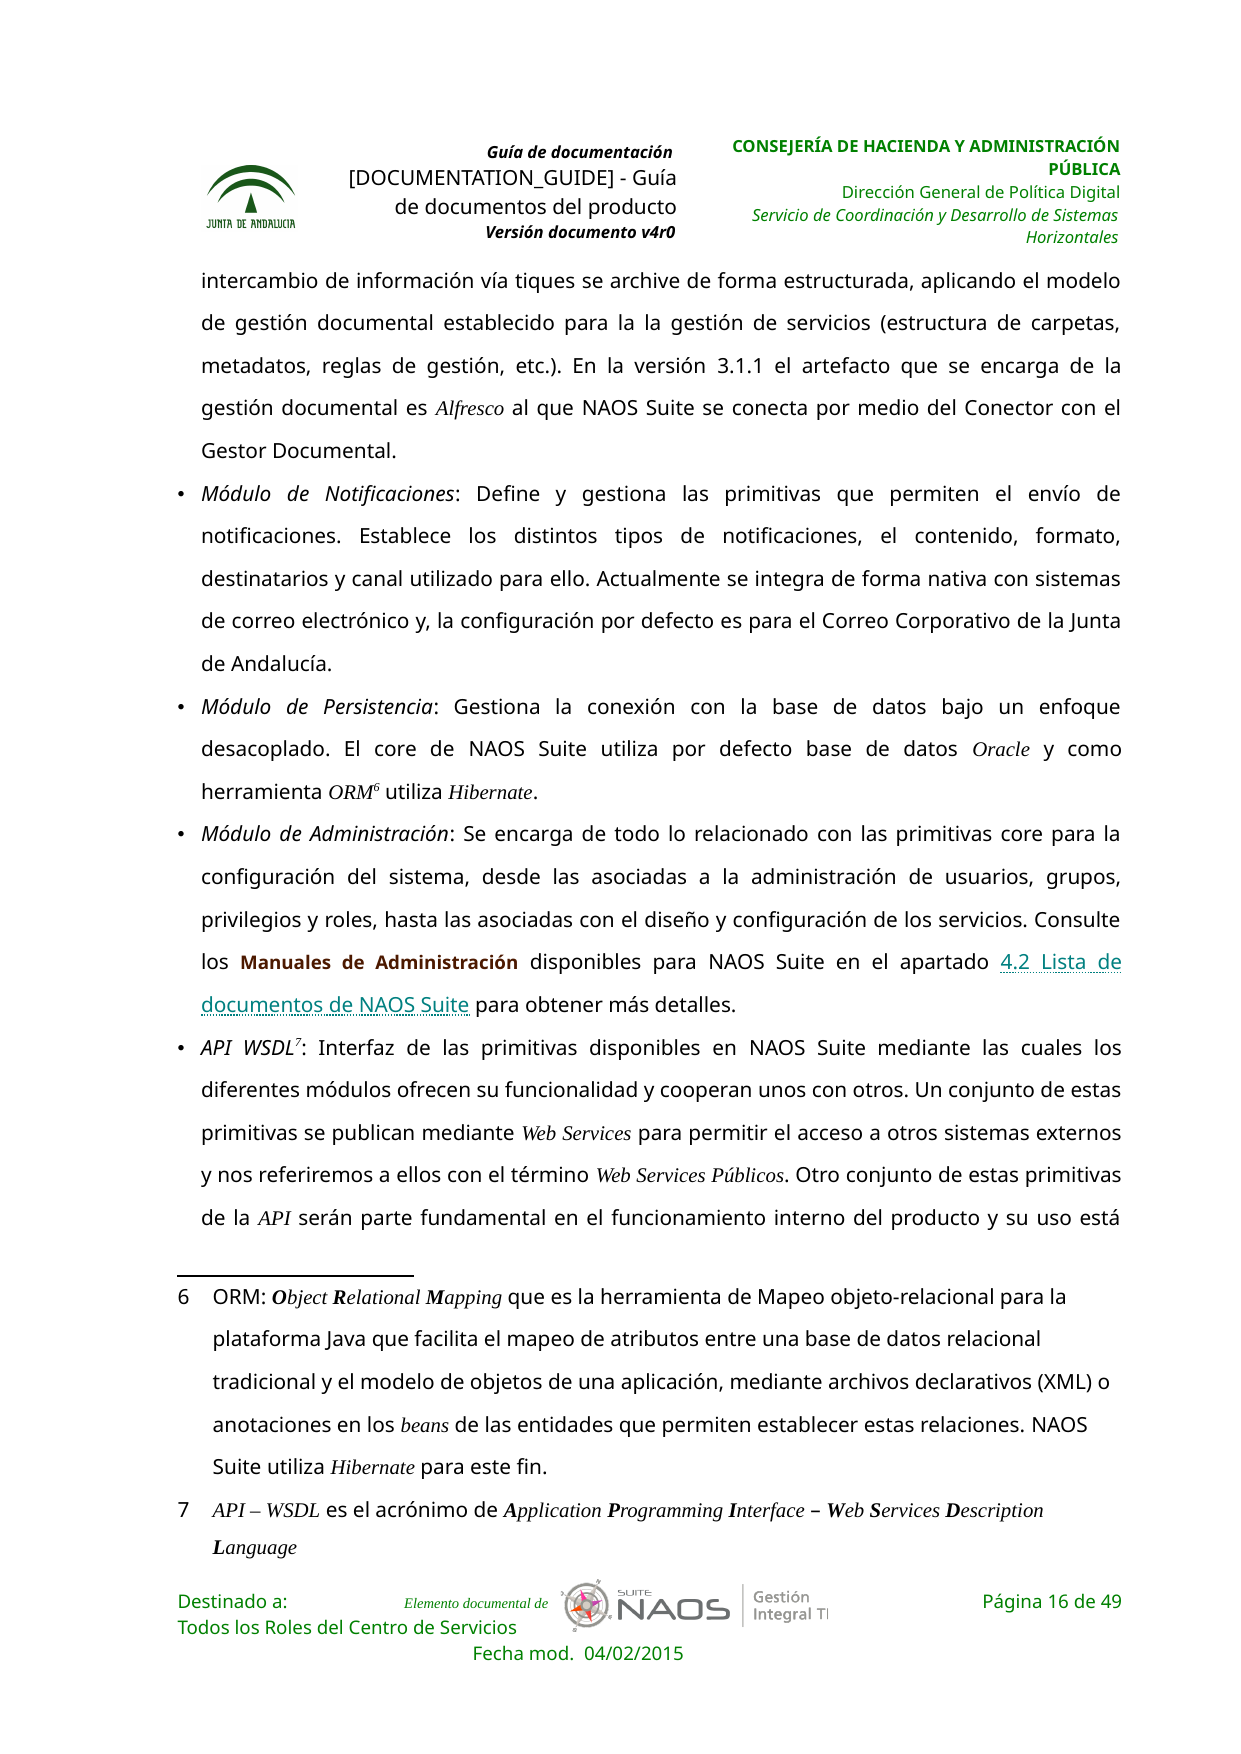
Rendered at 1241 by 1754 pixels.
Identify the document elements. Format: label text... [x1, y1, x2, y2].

list ORM: Object Relational Mapping que es la herramienta de Mapeo objeto-relacional para la plataforma Java que facilita el mapeo de atributos entre una base de datos relacional tradicional y el modelo de objetos de una aplicación, mediante archivos declarativos (XML) o anotaciones en los beans de las entidades que permiten establecer estas relaciones. NAOS Suite utiliza Hibernate para este fin. [177, 1282, 1122, 1481]
picture [201, 165, 298, 232]
picture [560, 1579, 829, 1632]
list Módulo de Persistencia: Gestiona la conexión con la base de datos bajo un enfoque desacoplado. El core de NAOS Suite utiliza por defecto base de datos Oracle y como herramienta ORM utiliza Hibernate. [177, 692, 1122, 805]
list API WSDL: Interfaz de las primitivas disponibles en NAOS Suite mediante las cuales los diferentes módulos ofrecen su funcionalidad y cooperan unos con otros. Un conjunto de estas primitivas se publican mediante Web Services para permitir el acceso a otros sistemas externos y nos referiremos a ellos con el término Web Services Públicos. Otro conjunto de estas primitivas de la API serán parte fundamental en el funcionamiento interno del producto y su uso está [177, 1033, 1122, 1231]
list intercambio de información vía tiques se archive de forma estructurada, aplicando el modelo de gestión documental establecido para la la gestión de servicios (estructura de carpetas, metadatos, reglas de gestión, etc.). En la versión 3.1.1 el artefacto que se encarga de la gestión documental es Alfresco al que NAOS Suite se conecta por medio del Conector con el Gestor Documental. [177, 266, 1122, 464]
list API – WSDL es el acrónimo de Application Programming Interface – Web Services Description Language [177, 1495, 1122, 1559]
list Módulo de Administración: Se encarga de todo lo relacionado con las primitivas core para la configuración del sistema, desde las asociadas a la administración de usuarios, grupos, privilegios y roles, hasta las asociadas con el diseño y configuración de los servicios. Consulte los Manuales de Administración disponibles para NAOS Suite en el apartado 4.2 Lista de documentos de NAOS Suite para obtener más detalles. [177, 819, 1122, 1018]
list Módulo de Notificaciones: Define y gestiona las primitivas que permiten el envío de notificaciones. Establece los distintos tipos de notificaciones, el contenido, formato, destinatarios y canal utilizado para ello. Actualmente se integra de forma nativa con sistemas de correo electrónico y, la configuración por defecto es para el Correo Corporativo de la Junta de Andalucía. [177, 479, 1122, 678]
